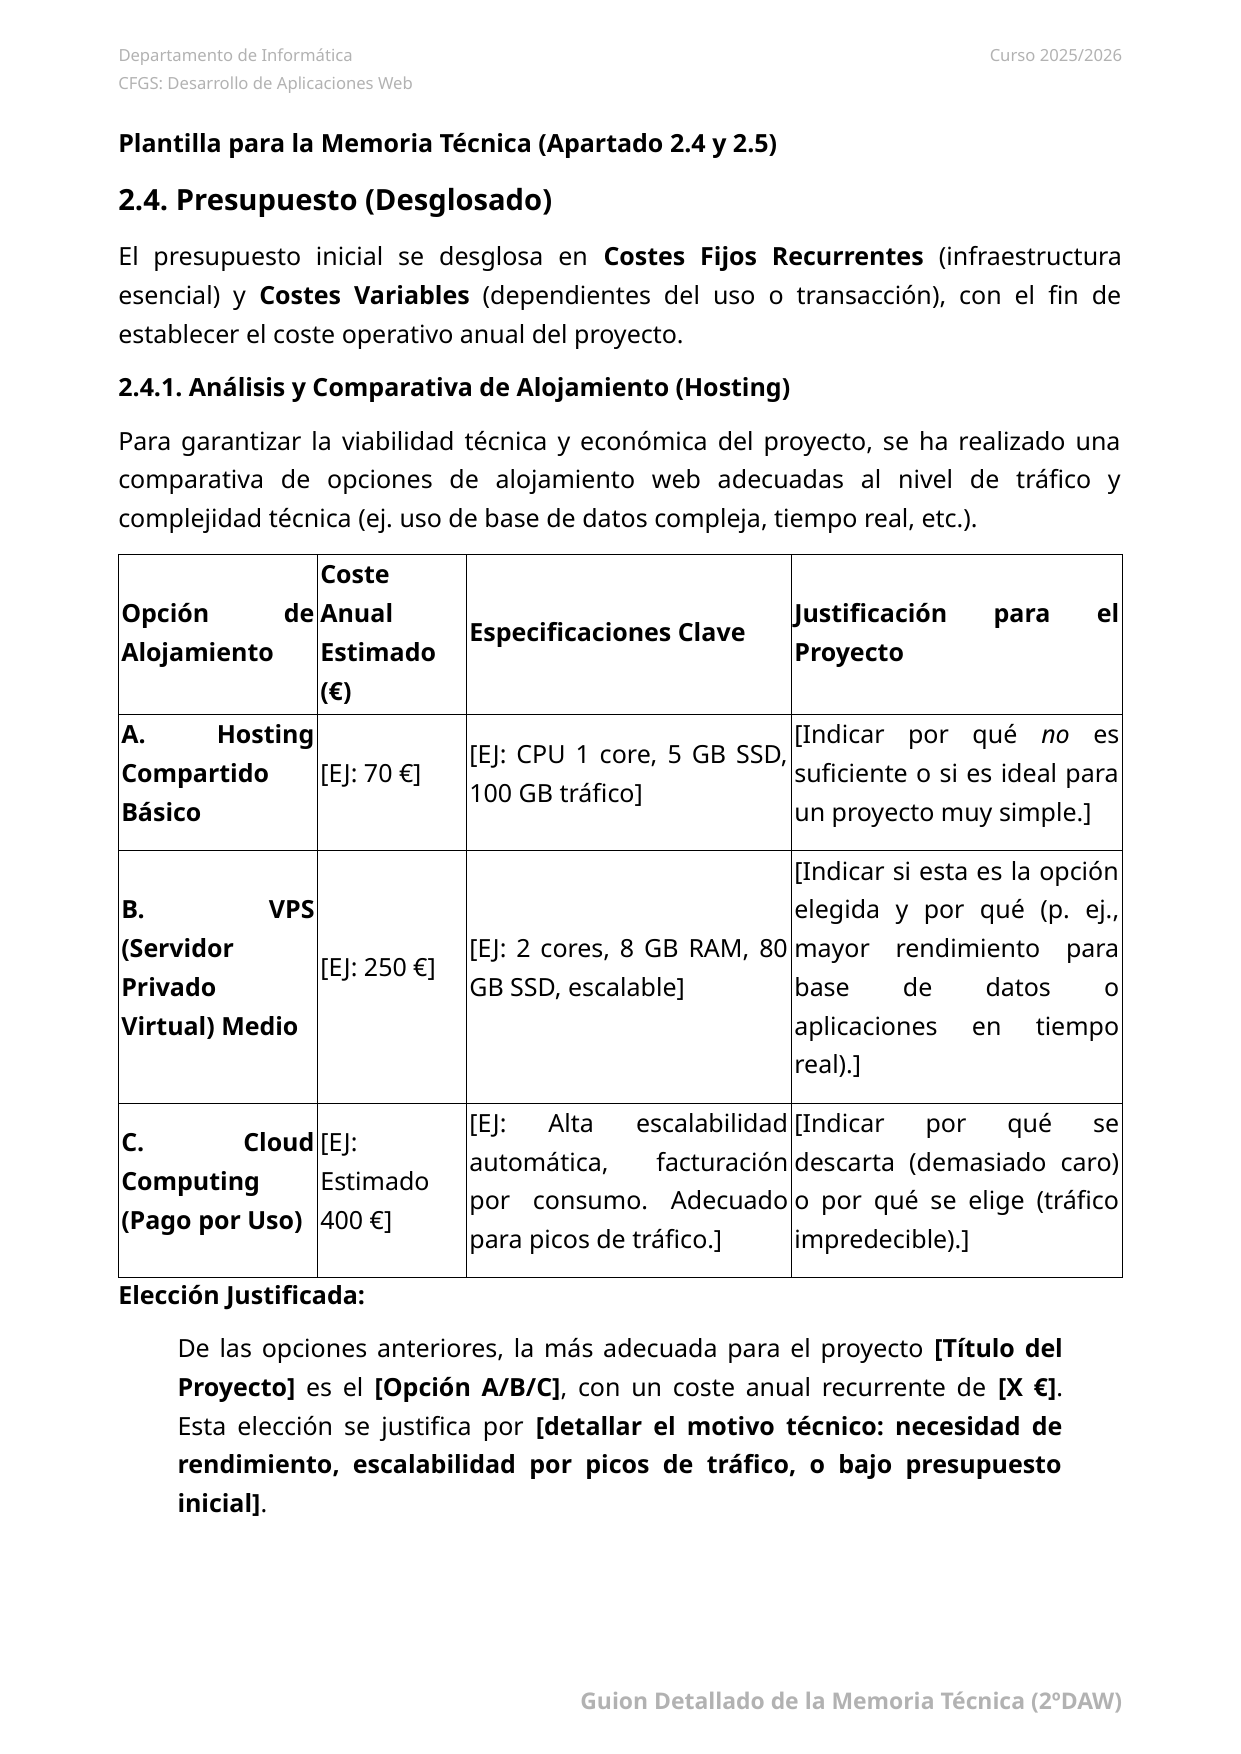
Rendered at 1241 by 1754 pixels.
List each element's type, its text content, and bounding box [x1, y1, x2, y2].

table_cell [EJ: 2 cores, 8 GB RAM, 80 GB SSD, escalable] [467, 851, 791, 1102]
table_header Coste Anual Estimado (€) [318, 555, 466, 714]
subtitle 2.4. Presupuesto (Desglosado) [118, 179, 1122, 219]
text De las opciones anteriores, la más adecuada para el proyecto [Título del Proyecto] es el [Opción A/B/C], con un coste anual recurrente de [X €]. Esta elección se justifica por [detallar el motivo técnico: necesidad de rendimiento, escalabilidad por picos de tráfico, o bajo presupuesto inicial]. [177, 1331, 1063, 1520]
subtitle Plantilla para la Memoria Técnica (Apartado 2.4 y 2.5) [118, 126, 1122, 160]
text Elección Justificada: [118, 1278, 1122, 1311]
table_cell C. Cloud Computing (Pago por Uso) [119, 1104, 317, 1277]
table_cell [Indicar si esta es la opción elegida y por qué (p. ej., mayor rendimiento para base de datos o aplicaciones en tiempo real).] [792, 851, 1122, 1102]
table_header Justificación para el Proyecto [792, 555, 1122, 714]
text El presupuesto inicial se desglosa en Costes Fijos Recurrentes (infraestructura esencial) y Costes Variables (dependientes del uso o transacción), con el fin de establecer el coste operativo anual del proyecto. [118, 239, 1122, 351]
table_cell [EJ: CPU 1 core, 5 GB SSD, 100 GB tráfico] [467, 715, 791, 850]
table_cell A. Hosting Compartido Básico [119, 715, 317, 850]
text Para garantizar la viabilidad técnica y económica del proyecto, se ha realizado una comparativa de opciones de alojamiento web adecuadas al nivel de tráfico y complejidad técnica (ej. uso de base de datos compleja, tiempo real, etc.). [118, 423, 1122, 535]
table_cell [EJ: Alta escalabilidad automática, facturación por consumo. Adecuado para picos de tráfico.] [467, 1104, 791, 1277]
subtitle 2.4.1. Análisis y Comparativa de Alojamiento (Hosting) [118, 370, 1122, 404]
table_cell [EJ: Estimado 400 €] [318, 1104, 466, 1277]
table_cell [Indicar por qué se descarta (demasiado caro) o por qué se elige (tráfico impredecible).] [792, 1104, 1122, 1277]
table_cell [EJ: 70 €] [318, 715, 466, 850]
table_header Especificaciones Clave [467, 555, 791, 714]
table_cell [Indicar por qué no es suficiente o si es ideal para un proyecto muy simple.] [792, 715, 1122, 850]
table_cell B. VPS (Servidor Privado Virtual) Medio [119, 851, 317, 1102]
table_cell [EJ: 250 €] [318, 851, 466, 1102]
table_header Opción de Alojamiento [119, 555, 317, 714]
